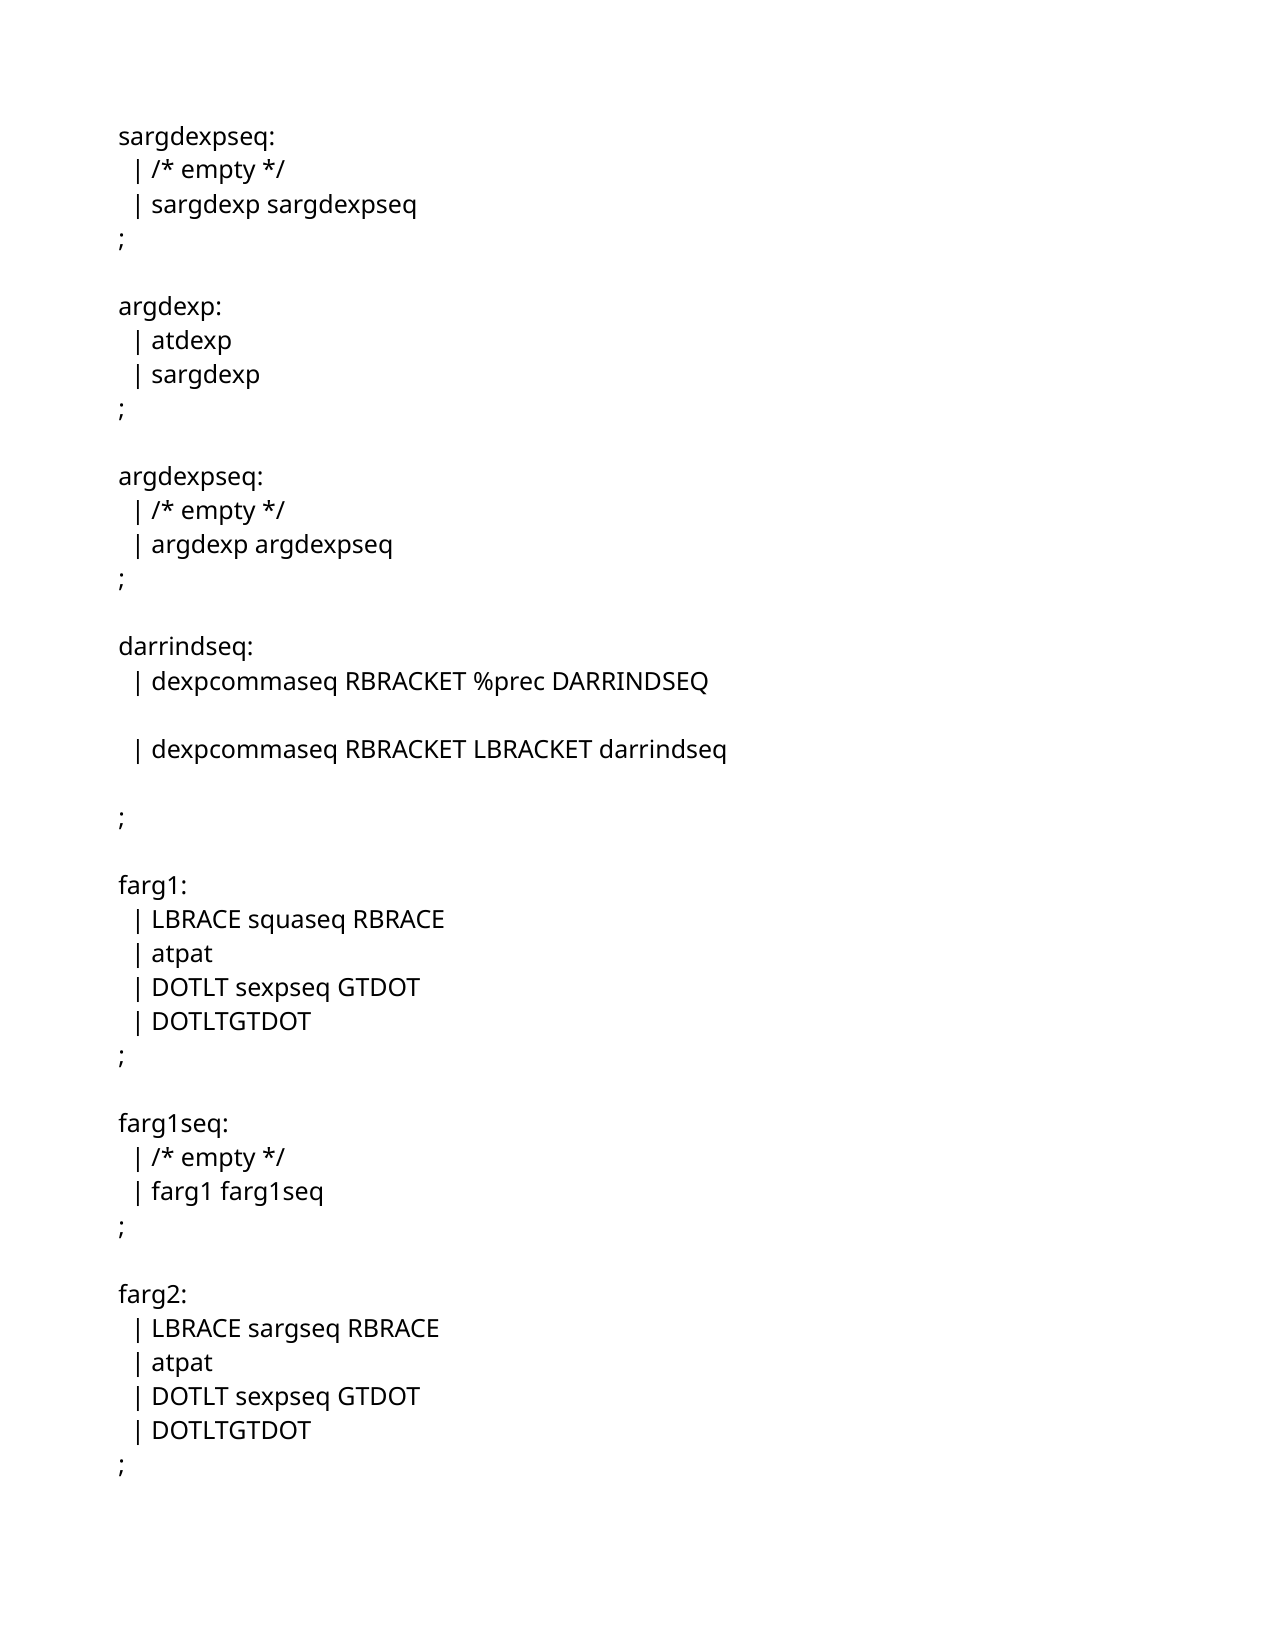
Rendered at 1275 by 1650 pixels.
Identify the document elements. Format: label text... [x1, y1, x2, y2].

text | farg1 farg1seq [118, 1174, 1157, 1208]
text argdexp: [118, 288, 1157, 322]
text ; [118, 561, 1157, 595]
text ; [118, 391, 1157, 425]
text | DOTLT sexpseq GTDOT [118, 1378, 1157, 1412]
text | sargdexp [118, 357, 1157, 391]
text | atpat [118, 1344, 1157, 1378]
text | /* empty */ [118, 1140, 1157, 1174]
text | dexpcommaseq RBRACKET %prec DARRINDSEQ [118, 663, 1157, 697]
text ; [118, 1208, 1157, 1242]
text | atpat [118, 936, 1157, 970]
text | LBRACE sargseq RBRACE [118, 1310, 1157, 1344]
text ; [118, 1038, 1157, 1072]
text | DOTLT sexpseq GTDOT [118, 970, 1157, 1004]
text | /* empty */ [118, 493, 1157, 527]
text farg1: [118, 867, 1157, 902]
text darrindseq: [118, 629, 1157, 663]
text | DOTLTGTDOT [118, 1412, 1157, 1447]
text | dexpcommaseq RBRACKET LBRACKET darrindseq [118, 731, 1157, 765]
text ; [118, 1447, 1157, 1481]
text | atdexp [118, 322, 1157, 357]
text | argdexp argdexpseq [118, 527, 1157, 561]
text | LBRACE squaseq RBRACE [118, 902, 1157, 936]
text | /* empty */ [118, 152, 1157, 186]
text ; [118, 799, 1157, 833]
text argdexpseq: [118, 459, 1157, 493]
text farg2: [118, 1276, 1157, 1310]
text | DOTLTGTDOT [118, 1004, 1157, 1038]
text | sargdexp sargdexpseq [118, 186, 1157, 220]
text sargdexpseq: [118, 118, 1157, 152]
text farg1seq: [118, 1106, 1157, 1140]
text ; [118, 220, 1157, 254]
